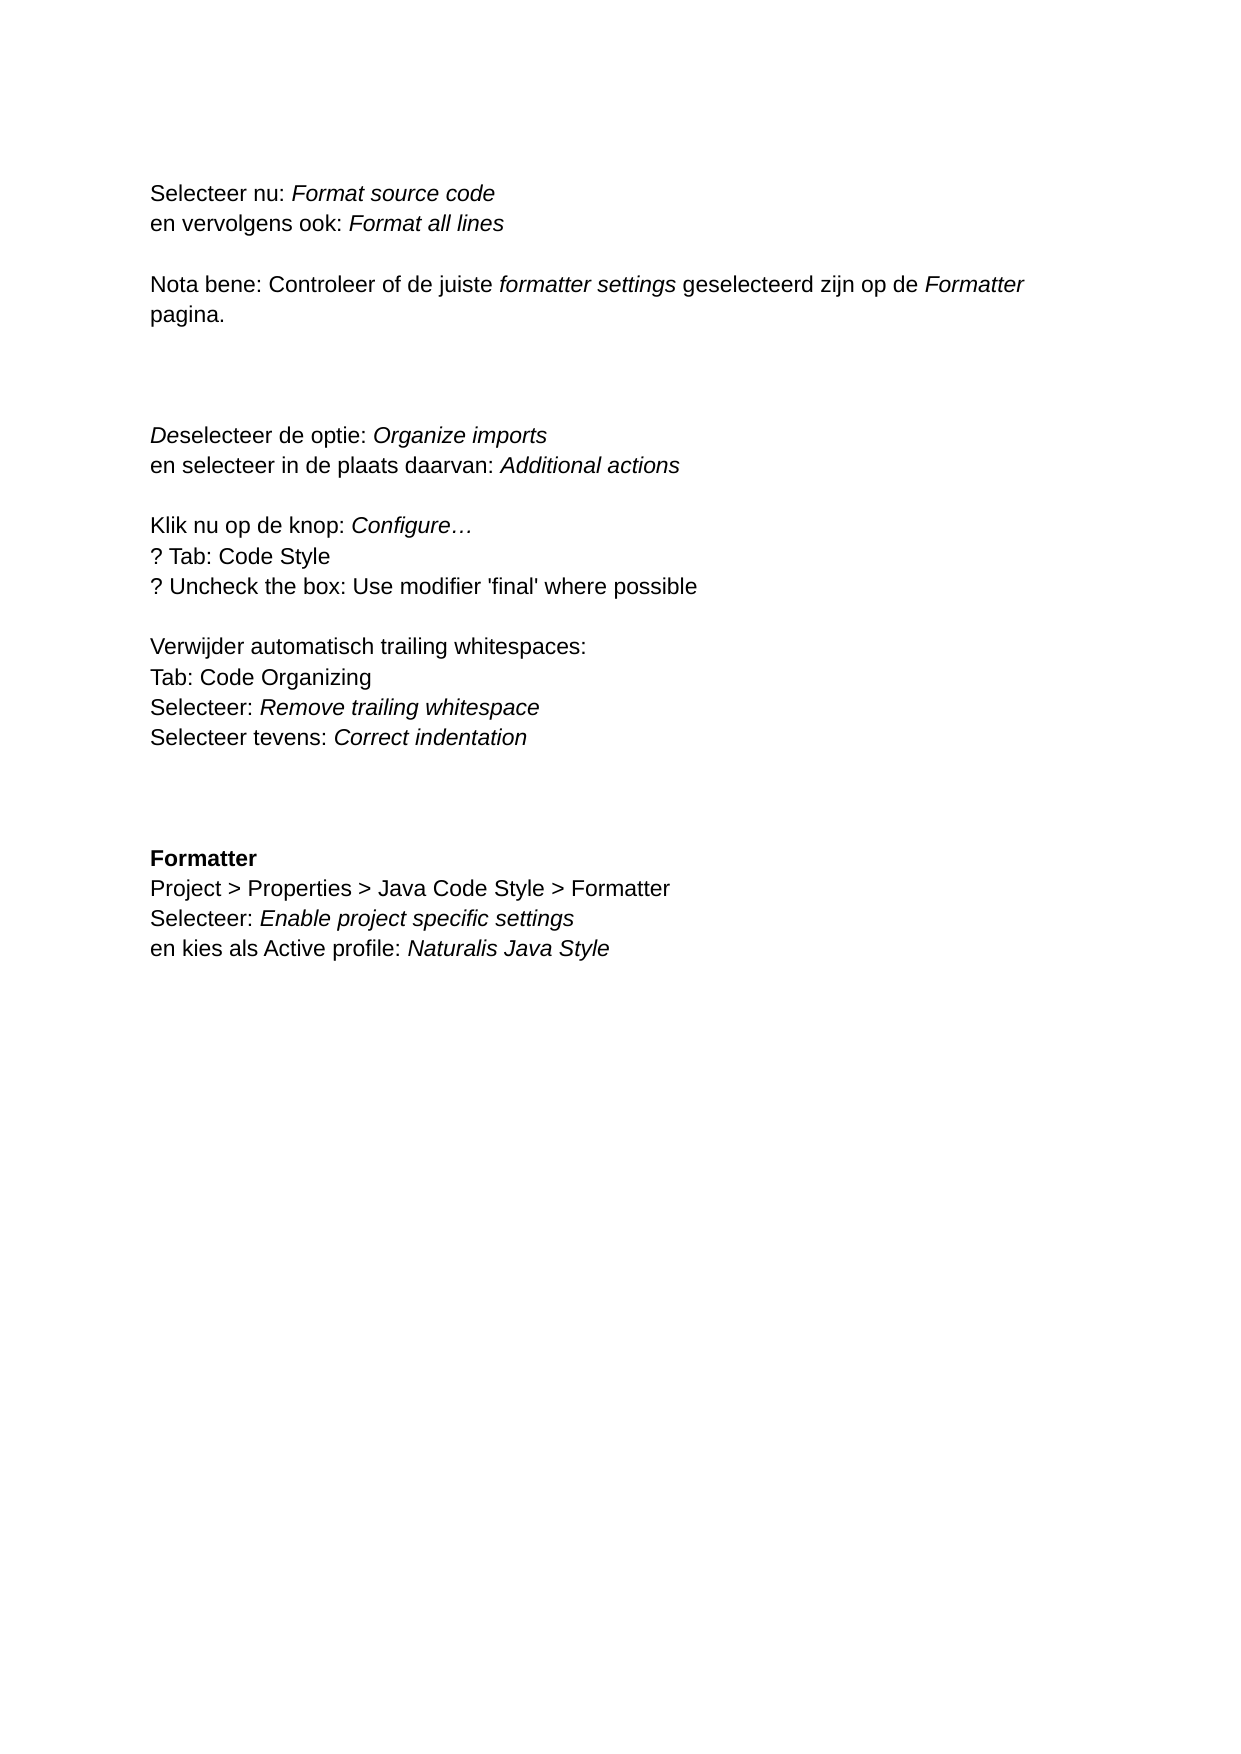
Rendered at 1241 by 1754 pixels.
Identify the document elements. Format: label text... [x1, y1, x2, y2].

text ? Tab: Code Style [150, 543, 1090, 569]
text Formatter [150, 845, 1090, 871]
text Selecteer tevens: Correct indentation [150, 724, 1090, 750]
text Selecteer: Remove trailing whitespace [150, 694, 1090, 720]
text Tab: Code Organizing [150, 663, 1090, 690]
text Project > Properties > Java Code Style > Formatter [150, 875, 1090, 901]
text en kies als Active profile: Naturalis Java Style [150, 935, 1090, 962]
text Selecteer: Enable project specific settings [150, 905, 1090, 932]
text en vervolgens ook: Format all lines [150, 210, 1090, 237]
text Nota bene: Controleer of de juiste formatter settings geselecteerd zijn op de Formatter pagina. [150, 271, 1090, 327]
text Selecteer nu: Format source code [150, 180, 1090, 207]
text Deselecteer de optie: Organize imports [150, 422, 1090, 448]
text Klik nu op de knop: Configure… [150, 512, 1090, 539]
text en selecteer in de plaats daarvan: Additional actions [150, 452, 1090, 478]
text ? Uncheck the box: Use modifier 'final' where possible [150, 573, 1090, 599]
text Verwijder automatisch trailing whitespaces: [150, 633, 1090, 660]
